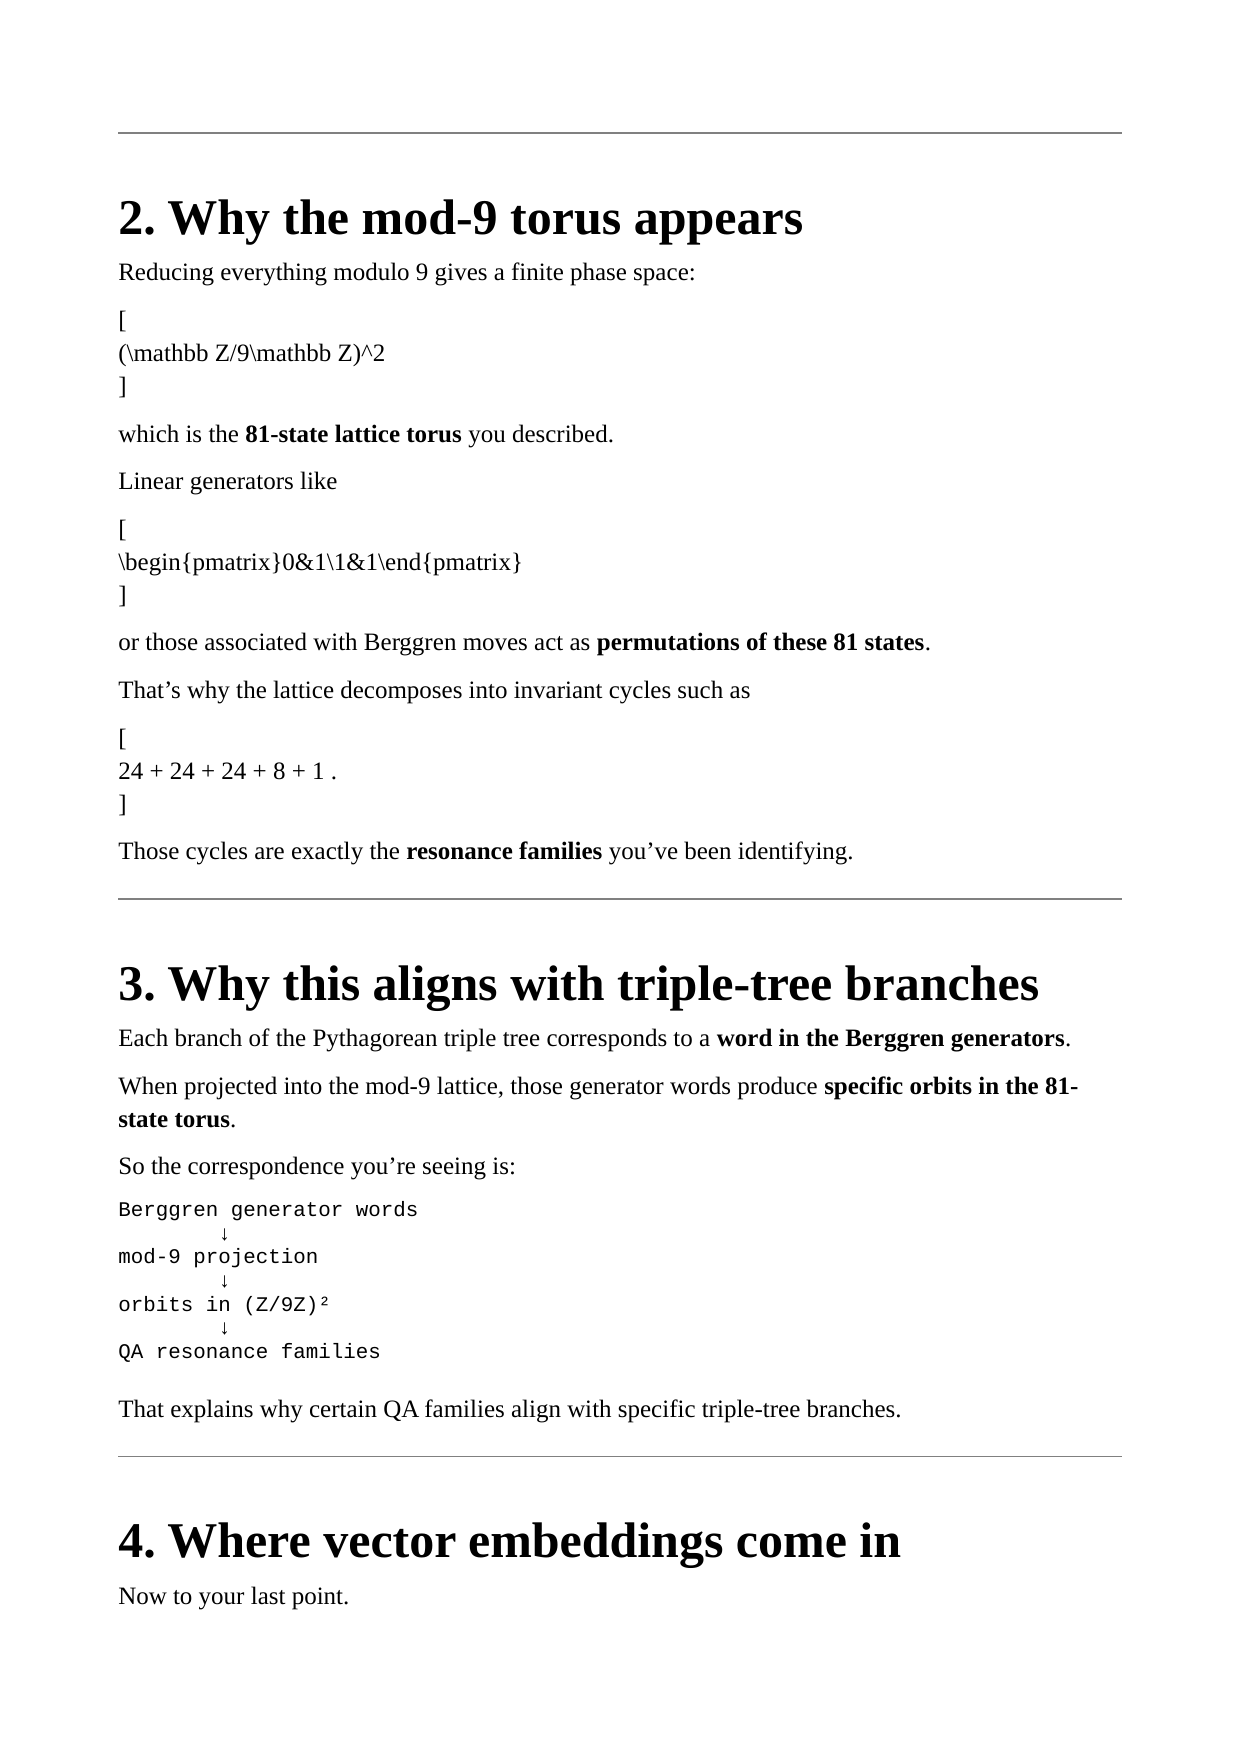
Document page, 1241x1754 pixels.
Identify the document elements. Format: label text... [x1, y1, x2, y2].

text [ (\mathbb Z/9\mathbb Z)^2 ] [118, 305, 1122, 400]
text That explains why certain QA families align with specific triple-tree branches. [118, 1394, 1122, 1423]
text Each branch of the Pythagorean triple tree corresponds to a word in the Berggren generators. [118, 1023, 1122, 1052]
text That’s why the lattice decomposes into invariant cycles such as [118, 675, 1122, 704]
text Reducing everything modulo 9 gives a finite phase space: [118, 257, 1122, 286]
subtitle 2. Why the mod-9 torus appears [118, 187, 1122, 245]
text mod-9 projection [118, 1246, 1122, 1270]
text Linear generators like [118, 466, 1122, 495]
text QA resonance families [118, 1341, 1122, 1364]
text [ 24 + 24 + 24 + 8 + 1 . ] [118, 723, 1122, 817]
subtitle 3. Why this aligns with triple-tree branches [118, 953, 1122, 1011]
text or those associated with Berggren moves act as permutations of these 81 states. [118, 627, 1122, 656]
text [ \begin{pmatrix}0&1\1&1\end{pmatrix} ] [118, 514, 1122, 609]
text Now to your last point. [118, 1581, 1122, 1610]
text ↓ [118, 1223, 1122, 1246]
text ↓ [118, 1317, 1122, 1341]
text which is the 81-state lattice torus you described. [118, 419, 1122, 447]
text orbits in (Z/9Z)² [118, 1294, 1122, 1317]
text ↓ [118, 1270, 1122, 1294]
subtitle 4. Where vector embeddings come in [118, 1511, 1122, 1568]
text So the correspondence you’re seeing is: [118, 1151, 1122, 1180]
text When projected into the mod-9 lattice, those generator words produce specific orbits in the 81-state torus. [118, 1071, 1122, 1133]
text Berggren generator words [118, 1199, 1122, 1223]
text Those cycles are exactly the resonance families you’ve been identifying. [118, 836, 1122, 865]
